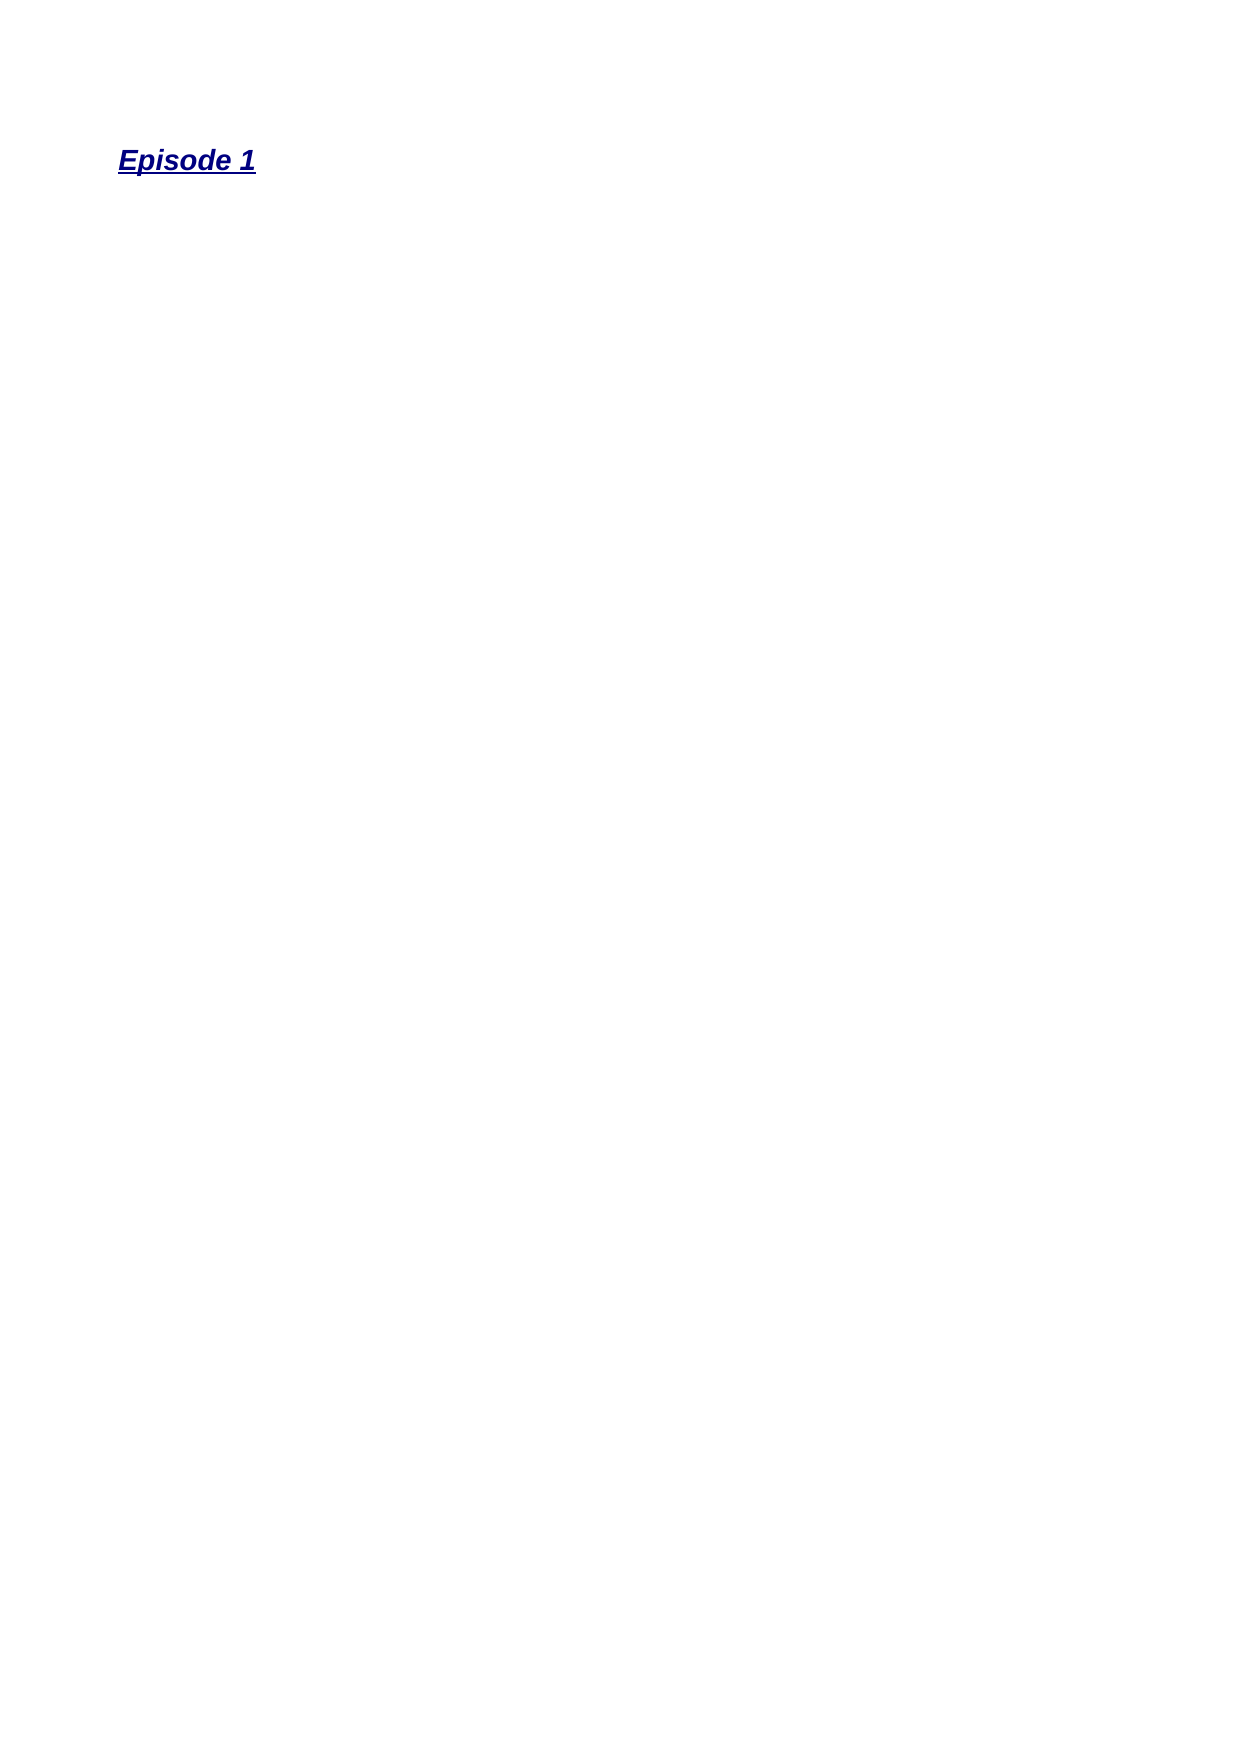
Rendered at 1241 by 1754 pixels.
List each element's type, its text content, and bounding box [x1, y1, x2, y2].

subtitle Episode 1 [118, 143, 1122, 177]
